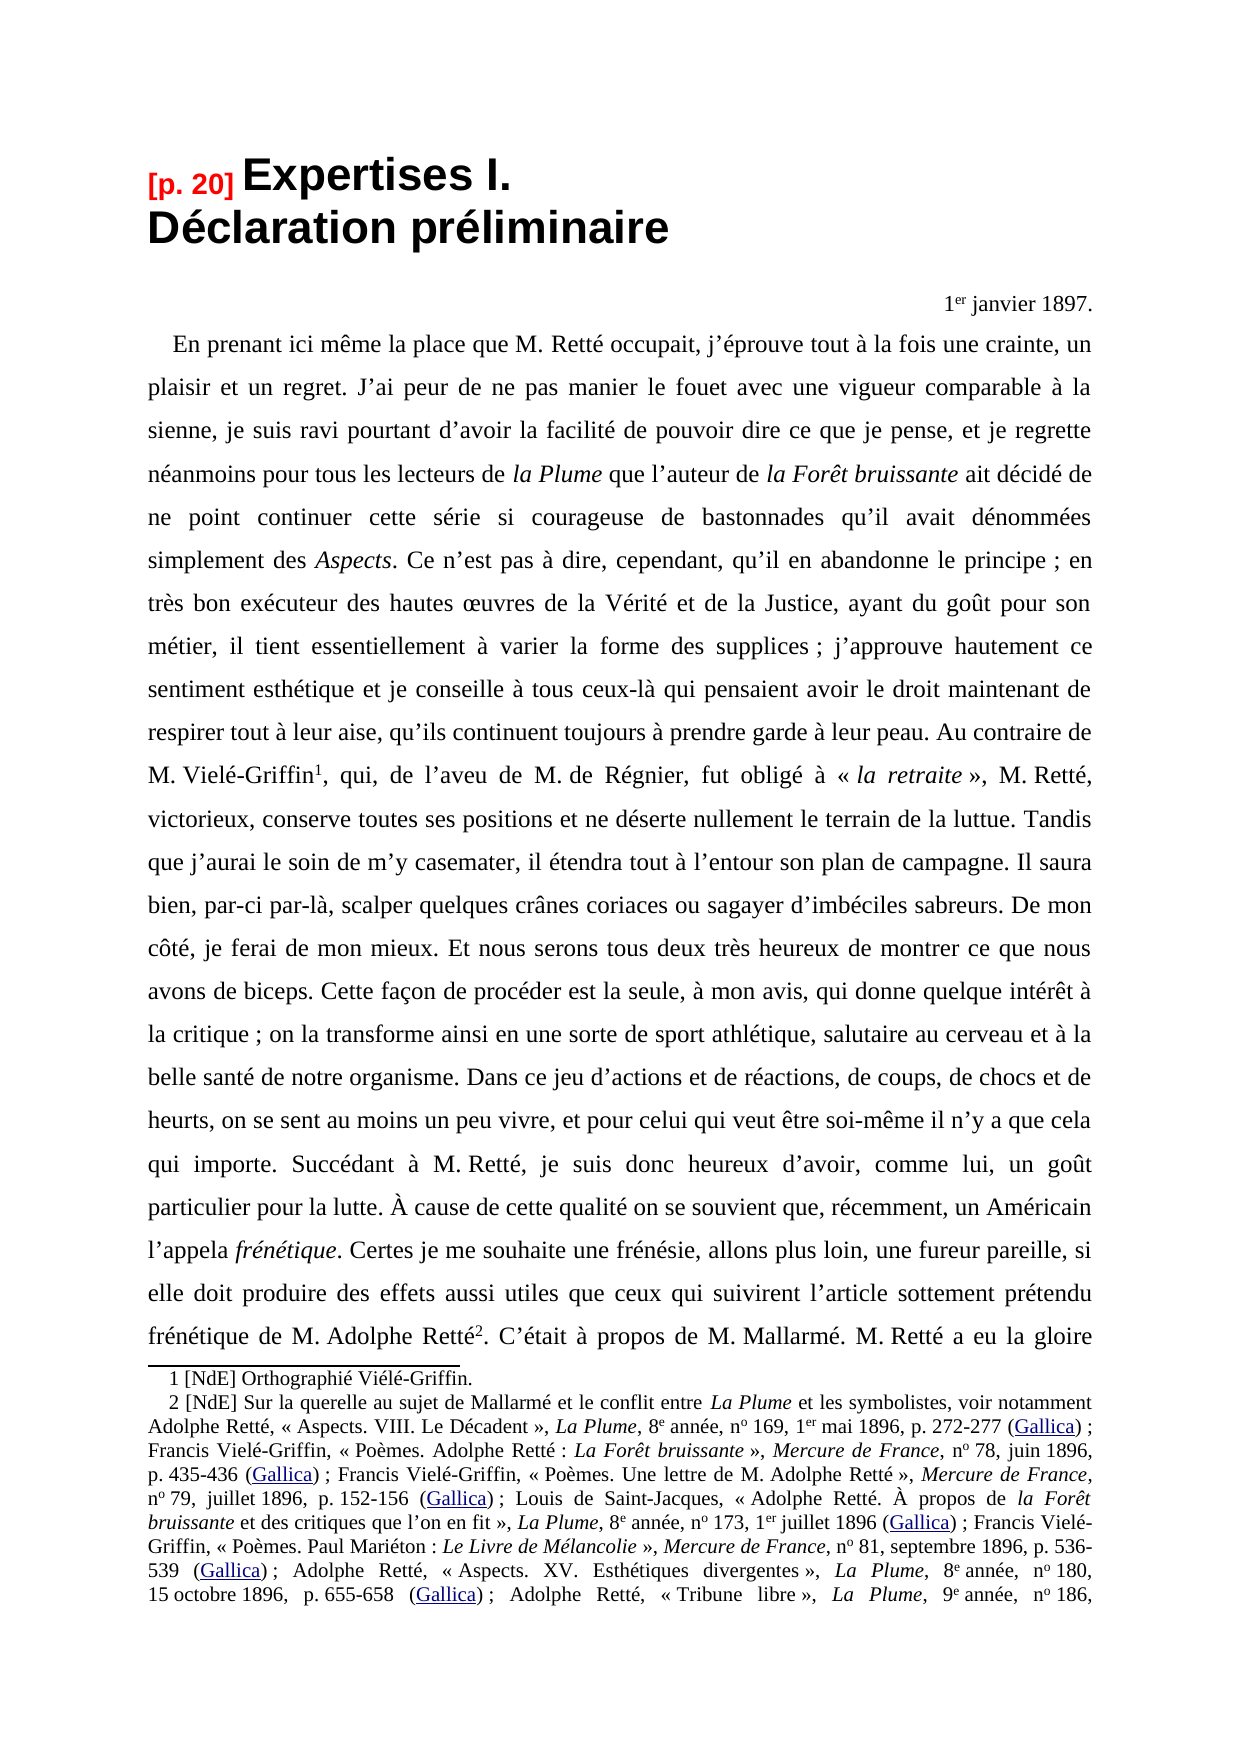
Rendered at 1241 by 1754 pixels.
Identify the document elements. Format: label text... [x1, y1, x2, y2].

text 1er janvier 1897. [148, 291, 1093, 317]
subtitle [p. 20] Expertises I. Déclaration préliminaire [148, 148, 1093, 253]
text [NdE] Orthographié Viélé-Griffin. [148, 1366, 1093, 1390]
text En prenant ici même la place que M. Retté occupait, j’éprouve tout à la fois une crainte, un plaisir et un regret. J’ai peur de ne pas manier le fouet avec une vigueur comparable à la sienne, je suis ravi pourtant d’avoir la facilité de pouvoir dire ce que je pense, et je regrette néanmoins pour tous les lecteurs de la Plume que l’auteur de la Forêt bruissante ait décidé de ne point continuer cette série si courageuse de bastonnades qu’il avait dénommées simplement des Aspects. Ce n’est pas à dire, cependant, qu’il en abandonne le principe ; en très bon exécuteur des hautes œuvres de la Vérité et de la Justice, ayant du goût pour son métier, il tient essentiellement à varier la forme des supplices ; j’approuve hautement ce sentiment esthétique et je conseille à tous ceux-là qui pensaient avoir le droit maintenant de respirer tout à leur aise, qu’ils continuent toujours à prendre garde à leur peau. Au contraire de M. Vielé-Griffin, qui, de l’aveu de M. de Régnier, fut obligé à « la retraite », M. Retté, victorieux, conserve toutes ses positions et ne déserte nullement le terrain de la luttue. Tandis que j’aurai le soin de m’y casemater, il étendra tout à l’entour son plan de campagne. Il saura bien, par-ci par-là, scalper quelques crânes coriaces ou sagayer d’imbéciles sabreurs. De mon côté, je ferai de mon mieux. Et nous serons tous deux très heureux de montrer ce que nous avons de biceps. Cette façon de procéder est la seule, à mon avis, qui donne quelque intérêt à la critique ; on la transforme ainsi en une sorte de sport athlétique, salutaire au cerveau et à la belle santé de notre organisme. Dans ce jeu d’actions et de réactions, de coups, de chocs et de heurts, on se sent au moins un peu vivre, et pour celui qui veut être soi-même il n’y a que cela qui importe. Succédant à M. Retté, je suis donc heureux d’avoir, comme lui, un goût particulier pour la lutte. À cause de cette qualité on se souvient que, récemment, un Américain l’appela frénétique. Certes je me souhaite une frénésie, allons plus loin, une fureur pareille, si elle doit produire des effets aussi utiles que ceux qui suivirent l’article sottement prétendu frénétique de M. Adolphe Retté. C’était à propos de M. Mallarmé. M. Retté a eu la gloire [148, 329, 1093, 1350]
text [NdE] Sur la querelle au sujet de Mallarmé et le conflit entre La Plume et les symbolistes, voir notamment Adolphe Retté, « Aspects. VIII. Le Décadent », La Plume, 8e année, no 169, 1er mai 1896, p. 272-277 (Gallica) ; Francis Vielé-Griffin, « Poèmes. Adolphe Retté : La Forêt bruissante », Mercure de France, no 78, juin 1896, p. 435-436 (Gallica) ; Francis Vielé-Griffin, « Poèmes. Une lettre de M. Adolphe Retté », Mercure de France, no 79, juillet 1896, p. 152-156 (Gallica) ; Louis de Saint-Jacques, « Adolphe Retté. À propos de la Forêt bruissante et des critiques que l’on en fit », La Plume, 8e année, no 173, 1er juillet 1896 (Gallica) ; Francis Vielé-Griffin, « Poèmes. Paul Mariéton : Le Livre de Mélancolie », Mercure de France, no 81, septembre 1896, p. 536-539 (Gallica) ; Adolphe Retté, « Aspects. XV. Esthétiques divergentes », La Plume, 8e année, no 180, 15 octobre 1896, p. 655-658 (Gallica) ; Adolphe Retté, « Tribune libre », La Plume, 9e année, no 186, [148, 1390, 1093, 1606]
